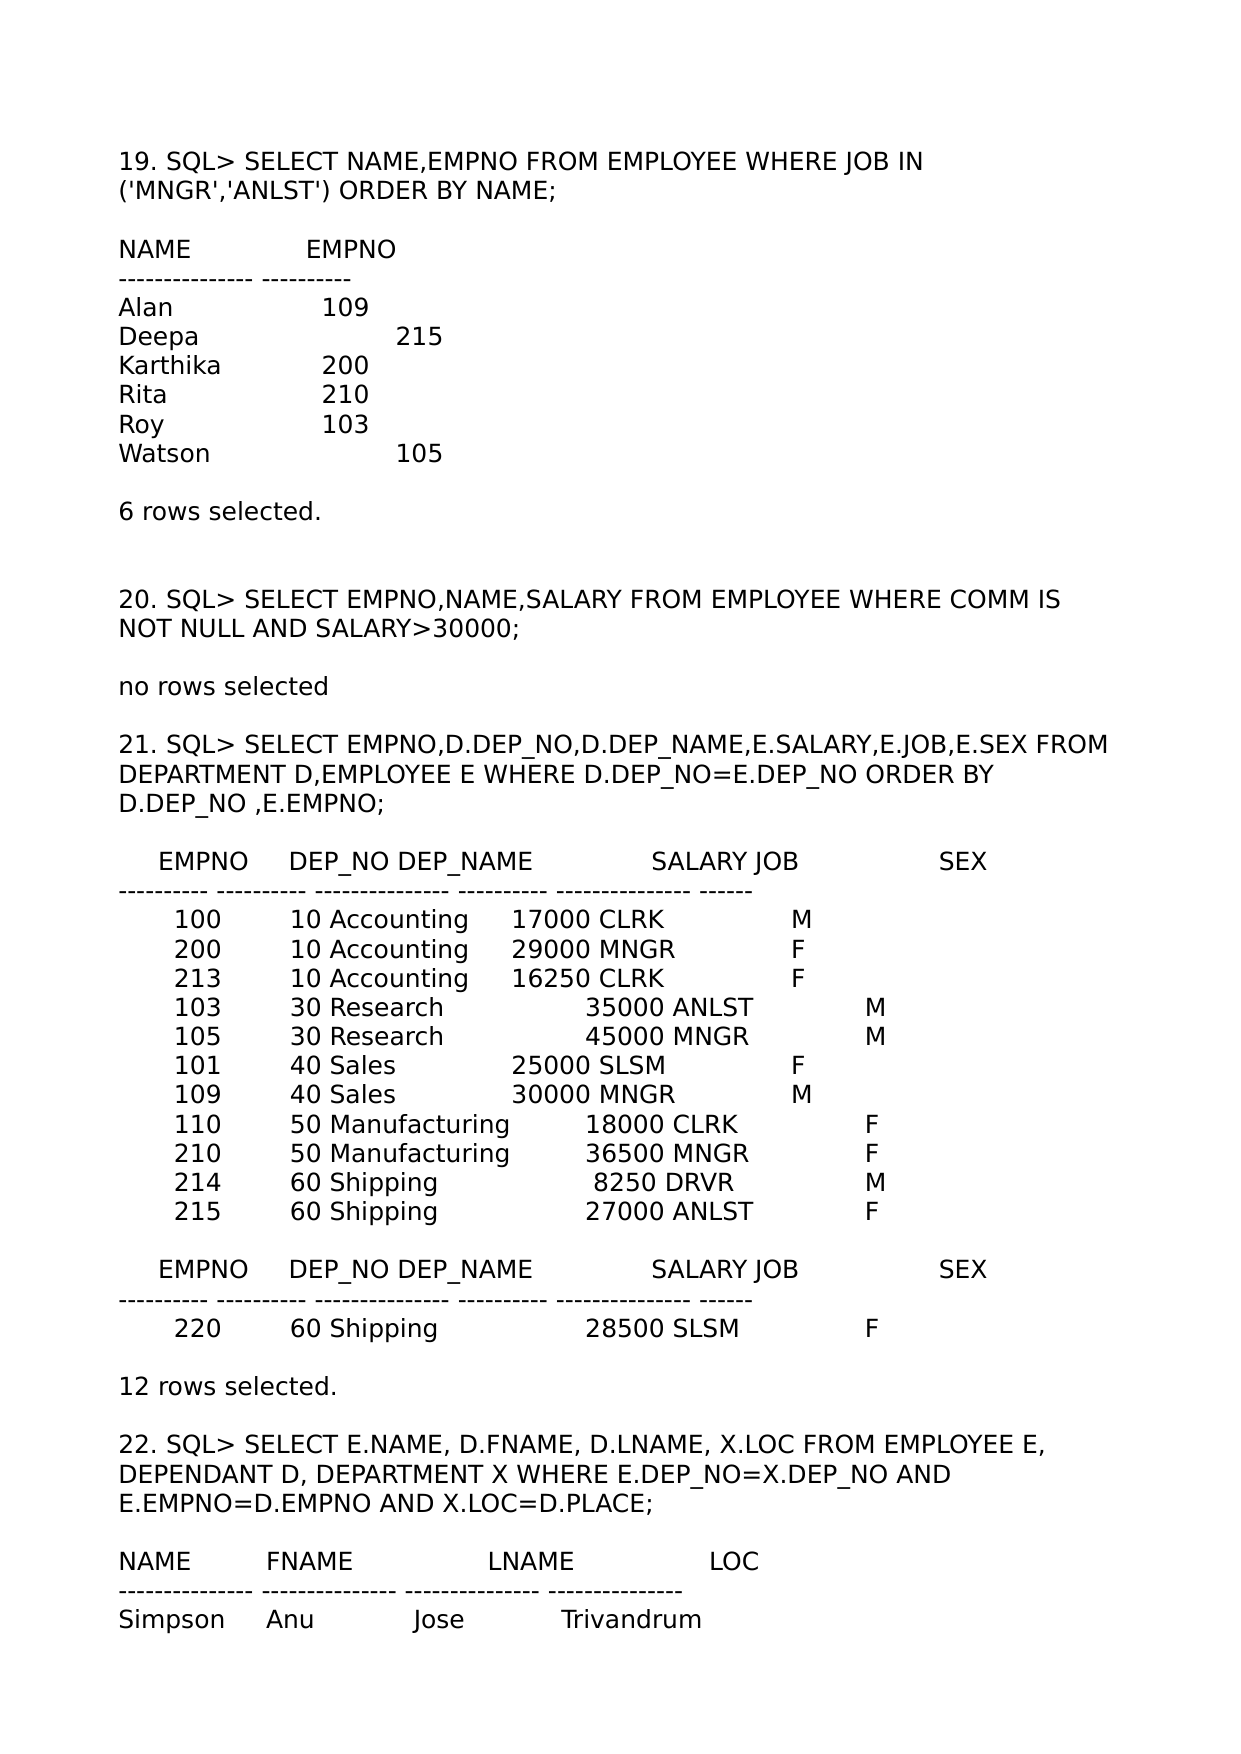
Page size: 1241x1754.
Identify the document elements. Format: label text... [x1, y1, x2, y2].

text 19. SQL> SELECT NAME,EMPNO FROM EMPLOYEE WHERE JOB IN ('MNGR','ANLST') ORDER BY NAME; [118, 147, 1122, 206]
text 22. SQL> SELECT E.NAME, D.FNAME, D.LNAME, X.LOC FROM EMPLOYEE E, DEPENDANT D, DEPARTMENT X WHERE E.DEP_NO=X.DEP_NO AND E.EMPNO=D.EMPNO AND X.LOC=D.PLACE; [118, 1431, 1122, 1518]
text Simpson Anu Jose Trivandrum [118, 1606, 1122, 1635]
text EMPNO DEP_NO DEP_NAME SALARY JOB SEX [118, 1256, 1122, 1285]
text Karthika 200 [118, 351, 1122, 381]
text 109 40 Sales 30000 MNGR M [118, 1081, 1122, 1110]
text NAME EMPNO [118, 235, 1122, 264]
text 21. SQL> SELECT EMPNO,D.DEP_NO,D.DEP_NAME,E.SALARY,E.JOB,E.SEX FROM DEPARTMENT D,EMPLOYEE E WHERE D.DEP_NO=E.DEP_NO ORDER BY D.DEP_NO ,E.EMPNO; [118, 731, 1122, 818]
text --------------- --------------- --------------- --------------- [118, 1576, 1122, 1606]
text ---------- ---------- --------------- ---------- --------------- ------ [118, 1285, 1122, 1314]
text NAME FNAME LNAME LOC [118, 1547, 1122, 1576]
text Alan 109 [118, 293, 1122, 322]
text 100 10 Accounting 17000 CLRK M [118, 906, 1122, 935]
text 103 30 Research 35000 ANLST M [118, 993, 1122, 1022]
text 213 10 Accounting 16250 CLRK F [118, 964, 1122, 993]
text 214 60 Shipping 8250 DRVR M [118, 1168, 1122, 1197]
text --------------- ---------- [118, 264, 1122, 293]
text 105 30 Research 45000 MNGR M [118, 1022, 1122, 1051]
text 200 10 Accounting 29000 MNGR F [118, 935, 1122, 964]
text 20. SQL> SELECT EMPNO,NAME,SALARY FROM EMPLOYEE WHERE COMM IS NOT NULL AND SALARY>30000; [118, 585, 1122, 643]
text Roy 103 [118, 410, 1122, 439]
text Watson 105 [118, 439, 1122, 468]
text 12 rows selected. [118, 1372, 1122, 1401]
text 215 60 Shipping 27000 ANLST F [118, 1197, 1122, 1226]
text 6 rows selected. [118, 497, 1122, 526]
text no rows selected [118, 672, 1122, 701]
text 210 50 Manufacturing 36500 MNGR F [118, 1139, 1122, 1168]
text ---------- ---------- --------------- ---------- --------------- ------ [118, 876, 1122, 906]
text Rita 210 [118, 381, 1122, 410]
text EMPNO DEP_NO DEP_NAME SALARY JOB SEX [118, 847, 1122, 876]
text Deepa 215 [118, 322, 1122, 351]
text 101 40 Sales 25000 SLSM F [118, 1051, 1122, 1081]
text 220 60 Shipping 28500 SLSM F [118, 1314, 1122, 1343]
text 110 50 Manufacturing 18000 CLRK F [118, 1110, 1122, 1139]
